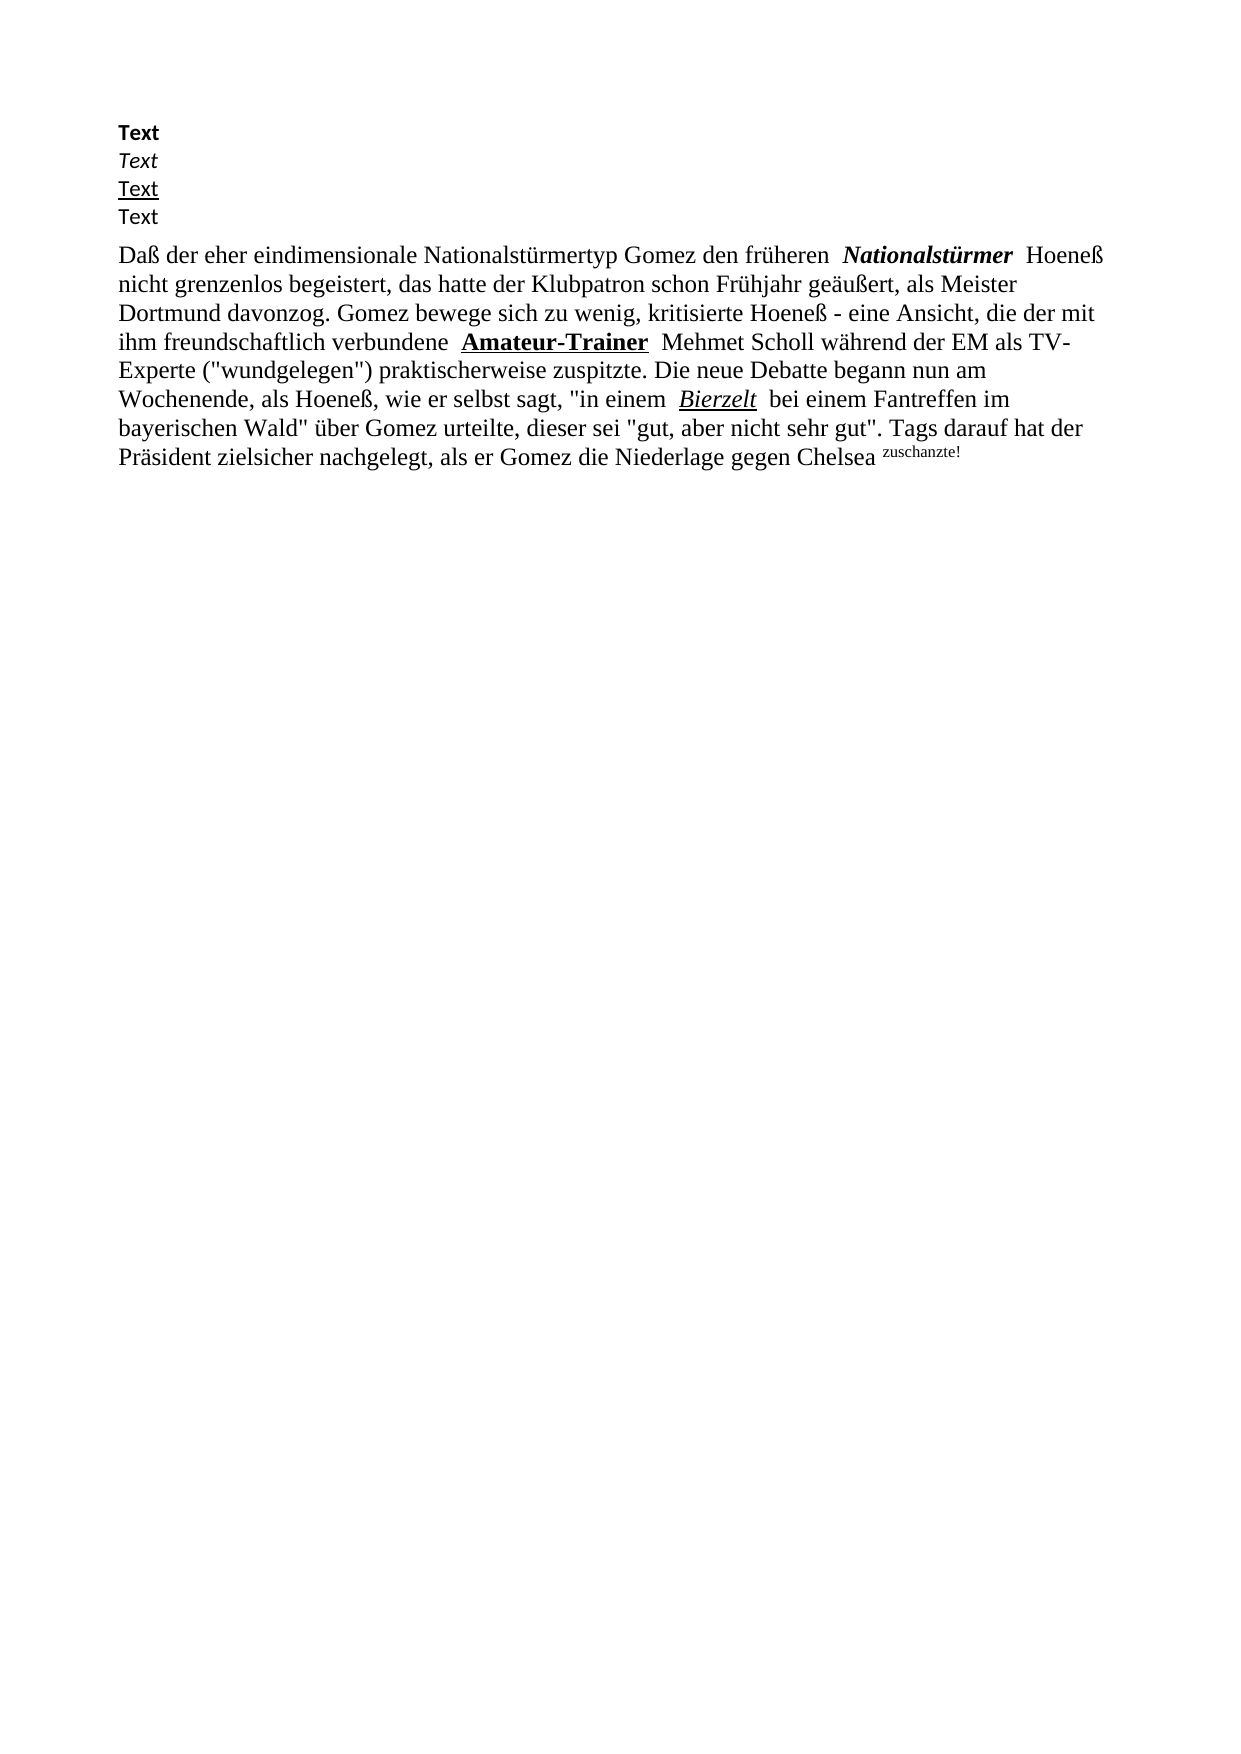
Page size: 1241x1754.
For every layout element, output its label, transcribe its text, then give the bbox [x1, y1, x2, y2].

text Daß der eher eindimensionale Nationalstürmertyp Gomez den früheren Nationalstürmer Hoeneß nicht grenzenlos begeistert, das hatte der Klubpatron schon Frühjahr geäußert, als Meister Dortmund davonzog. Gomez bewege sich zu wenig, kritisierte Hoeneß - eine Ansicht, die der mit ihm freundschaftlich verbundene Amateur-Trainer Mehmet Scholl während der EM als TV-Experte ("wundgelegen") praktischerweise zuspitzte. Die neue Debatte begann nun am Wochenende, als Hoeneß, wie er selbst sagt, "in einem Bierzelt bei einem Fantreffen im bayerischen Wald" über Gomez urteilte, dieser sei "gut, aber nicht sehr gut". Tags darauf hat der Präsident zielsicher nachgelegt, als er Gomez die Niederlage gegen Chelsea zuschanzte! [118, 241, 1122, 471]
text Text [118, 118, 1122, 146]
text Text [118, 202, 1122, 230]
text Text [118, 146, 1122, 174]
text Text [118, 174, 1122, 202]
